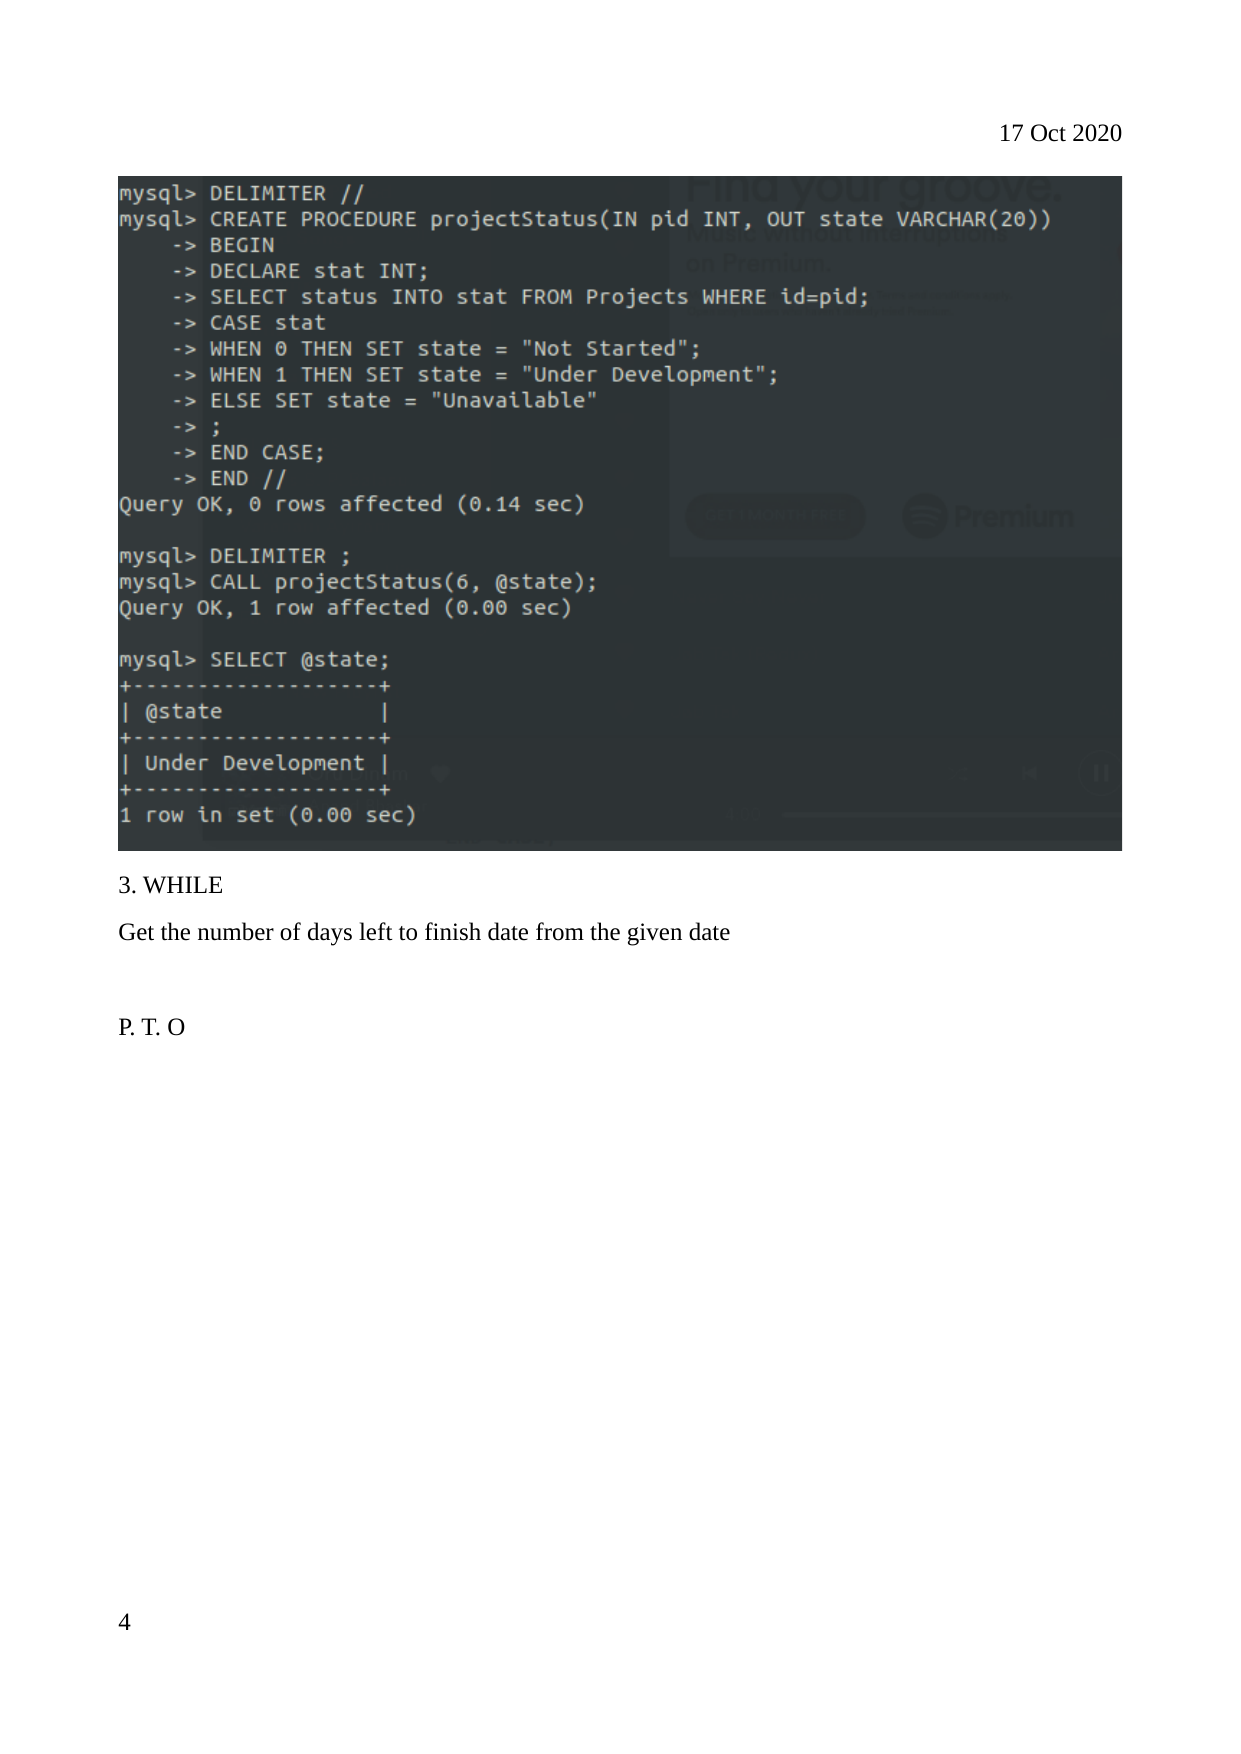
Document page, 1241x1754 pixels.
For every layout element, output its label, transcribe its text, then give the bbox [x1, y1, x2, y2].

text Get the number of days left to finish date from the given date [118, 917, 1122, 946]
picture [118, 176, 1123, 851]
text 3. WHILE [118, 870, 1122, 898]
text P. T. O [118, 1012, 1122, 1041]
